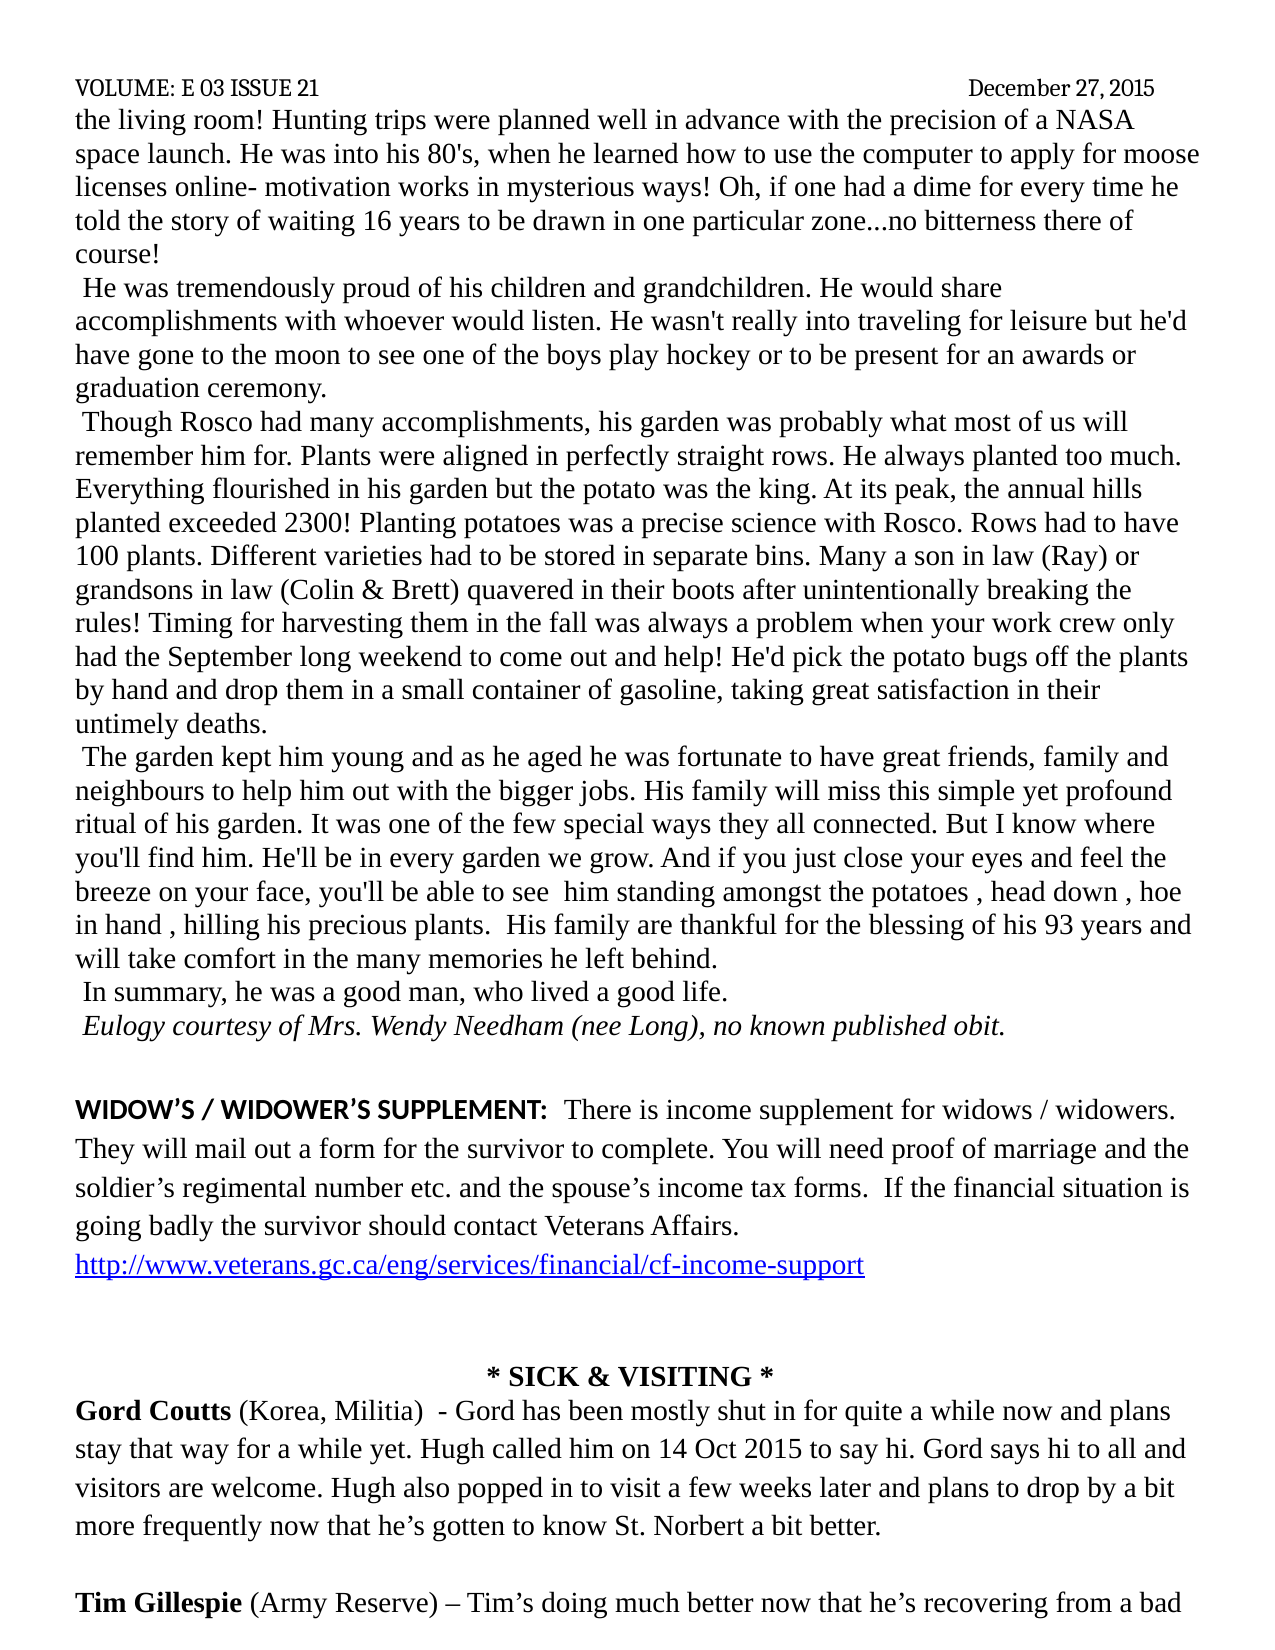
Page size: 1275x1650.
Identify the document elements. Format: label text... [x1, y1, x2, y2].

text the living room! Hunting trips were planned well in advance with the precision of a NASA space launch. He was into his 80's, when he learned how to use the computer to apply for moose licenses online- motivation works in mysterious ways! Oh, if one had a dime for every time he told the story of waiting 16 years to be drawn in one particular zone...no bitterness there of course! He was tremendously proud of his children and grandchildren. He would share accomplishments with whoever would listen. He wasn't really into traveling for leisure but he'd have gone to the moon to see one of the boys play hockey or to be present for an awards or graduation ceremony. Though Rosco had many accomplishments, his garden was probably what most of us will remember him for. Plants were aligned in perfectly straight rows. He always planted too much. Everything flourished in his garden but the potato was the king. At its peak, the annual hills planted exceeded 2300! Planting potatoes was a precise science with Rosco. Rows had to have 100 plants. Different varieties had to be stored in separate bins. Many a son in law (Ray) or grandsons in law (Colin & Brett) quavered in their boots after unintentionally breaking the rules! Timing for harvesting them in the fall was always a problem when your work crew only had the September long weekend to come out and help! He'd pick the potato bugs off the plants by hand and drop them in a small container of gasoline, taking great satisfaction in their untimely deaths. The garden kept him young and as he aged he was fortunate to have great friends, family and neighbours to help him out with the bigger jobs. His family will miss this simple yet profound ritual of his garden. It was one of the few special ways they all connected. But I know where you'll find him. He'll be in every garden we grow. And if you just close your eyes and feel the breeze on your face, you'll be able to see him standing amongst the potatoes , head down , hoe in hand , hilling his precious plants. His family are thankful for the blessing of his 93 years and will take comfort in the many memories he left behind. In summary, he was a good man, who lived a good life. Eulogy courtesy of Mrs. Wendy Needham (nee Long), no known published obit. [75, 102, 1200, 1041]
text * Sick & Visiting * [75, 1359, 1200, 1393]
text Gord Coutts (Korea, Militia) - Gord has been mostly shut in for quite a while now and plans stay that way for a while yet. Hugh called him on 14 Oct 2015 to say hi. Gord says hi to all and visitors are welcome. Hugh also popped in to visit a few weeks later and plans to drop by a bit more frequently now that he’s gotten to know St. Norbert a bit better. Tim Gillespie (Army Reserve) – Tim’s doing much better now that he’s recovering from a bad [75, 1393, 1200, 1619]
text Widow’s / Widower’s Supplement: There is income supplement for widows / widowers. They will mail out a form for the survivor to complete. You will need proof of marriage and the soldier’s regimental number etc. and the spouse’s income tax forms. If the financial situation is going badly the survivor should contact Veterans Affairs. http://www.veterans.gc.ca/eng/services/financial/cf-income-support [75, 1052, 1200, 1281]
